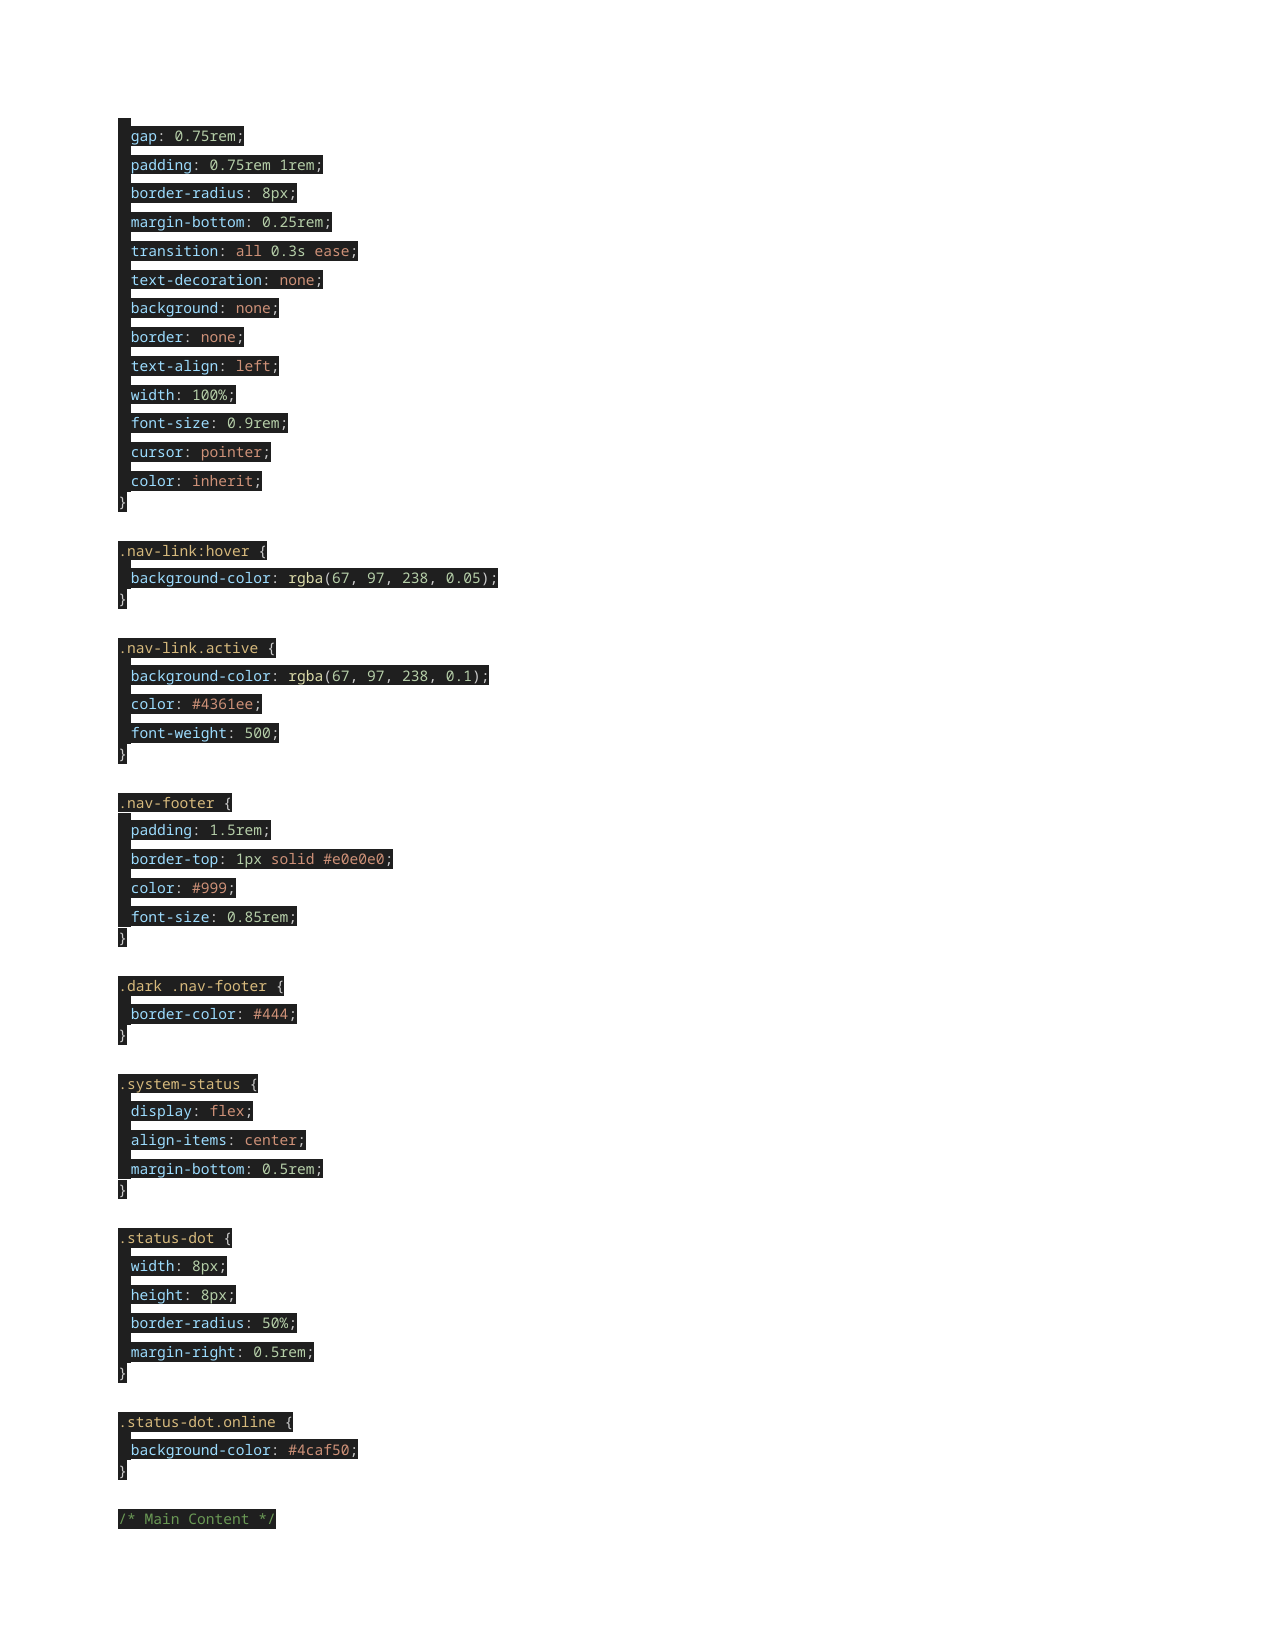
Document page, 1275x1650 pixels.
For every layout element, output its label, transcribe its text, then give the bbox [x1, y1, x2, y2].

text padding: 0.75rem 1rem; [118, 147, 1157, 176]
text background-color: rgba(67, 97, 238, 0.1); [118, 658, 1157, 686]
text font-weight: 500; [118, 715, 1157, 744]
text } [118, 1460, 1157, 1480]
text text-align: left; [118, 348, 1157, 377]
text border-top: 1px solid #e0e0e0; [118, 841, 1157, 870]
text transition: all 0.3s ease; [118, 233, 1157, 262]
text } [118, 492, 1157, 512]
text text-decoration: none; [118, 262, 1157, 291]
text } [118, 744, 1157, 764]
text gap: 0.75rem; [118, 118, 1157, 147]
text margin-right: 0.5rem; [118, 1334, 1157, 1363]
text /* Main Content */ [118, 1509, 1157, 1529]
text .status-dot { [118, 1228, 1157, 1248]
text width: 8px; [118, 1248, 1157, 1277]
text .dark .nav-footer { [118, 976, 1157, 996]
text background: none; [118, 291, 1157, 319]
text } [118, 1025, 1157, 1045]
text border-radius: 8px; [118, 176, 1157, 204]
text .nav-link.active { [118, 638, 1157, 658]
text } [118, 1363, 1157, 1383]
text } [118, 1179, 1157, 1199]
text } [118, 589, 1157, 609]
text } [118, 927, 1157, 947]
text display: flex; [118, 1093, 1157, 1122]
text .nav-footer { [118, 793, 1157, 812]
text cursor: pointer; [118, 434, 1157, 463]
text .status-dot.online { [118, 1412, 1157, 1432]
text .system-status { [118, 1073, 1157, 1093]
text color: inherit; [118, 463, 1157, 492]
text margin-bottom: 0.5rem; [118, 1151, 1157, 1179]
text border-radius: 50%; [118, 1306, 1157, 1334]
text color: #999; [118, 870, 1157, 899]
text border-color: #444; [118, 996, 1157, 1025]
text background-color: rgba(67, 97, 238, 0.05); [118, 560, 1157, 589]
text padding: 1.5rem; [118, 812, 1157, 841]
text width: 100%; [118, 377, 1157, 406]
text .nav-link:hover { [118, 541, 1157, 560]
text height: 8px; [118, 1277, 1157, 1306]
text margin-bottom: 0.25rem; [118, 204, 1157, 233]
text font-size: 0.85rem; [118, 899, 1157, 927]
text color: #4361ee; [118, 686, 1157, 715]
text border: none; [118, 319, 1157, 348]
text align-items: center; [118, 1122, 1157, 1151]
text background-color: #4caf50; [118, 1432, 1157, 1460]
text font-size: 0.9rem; [118, 406, 1157, 434]
